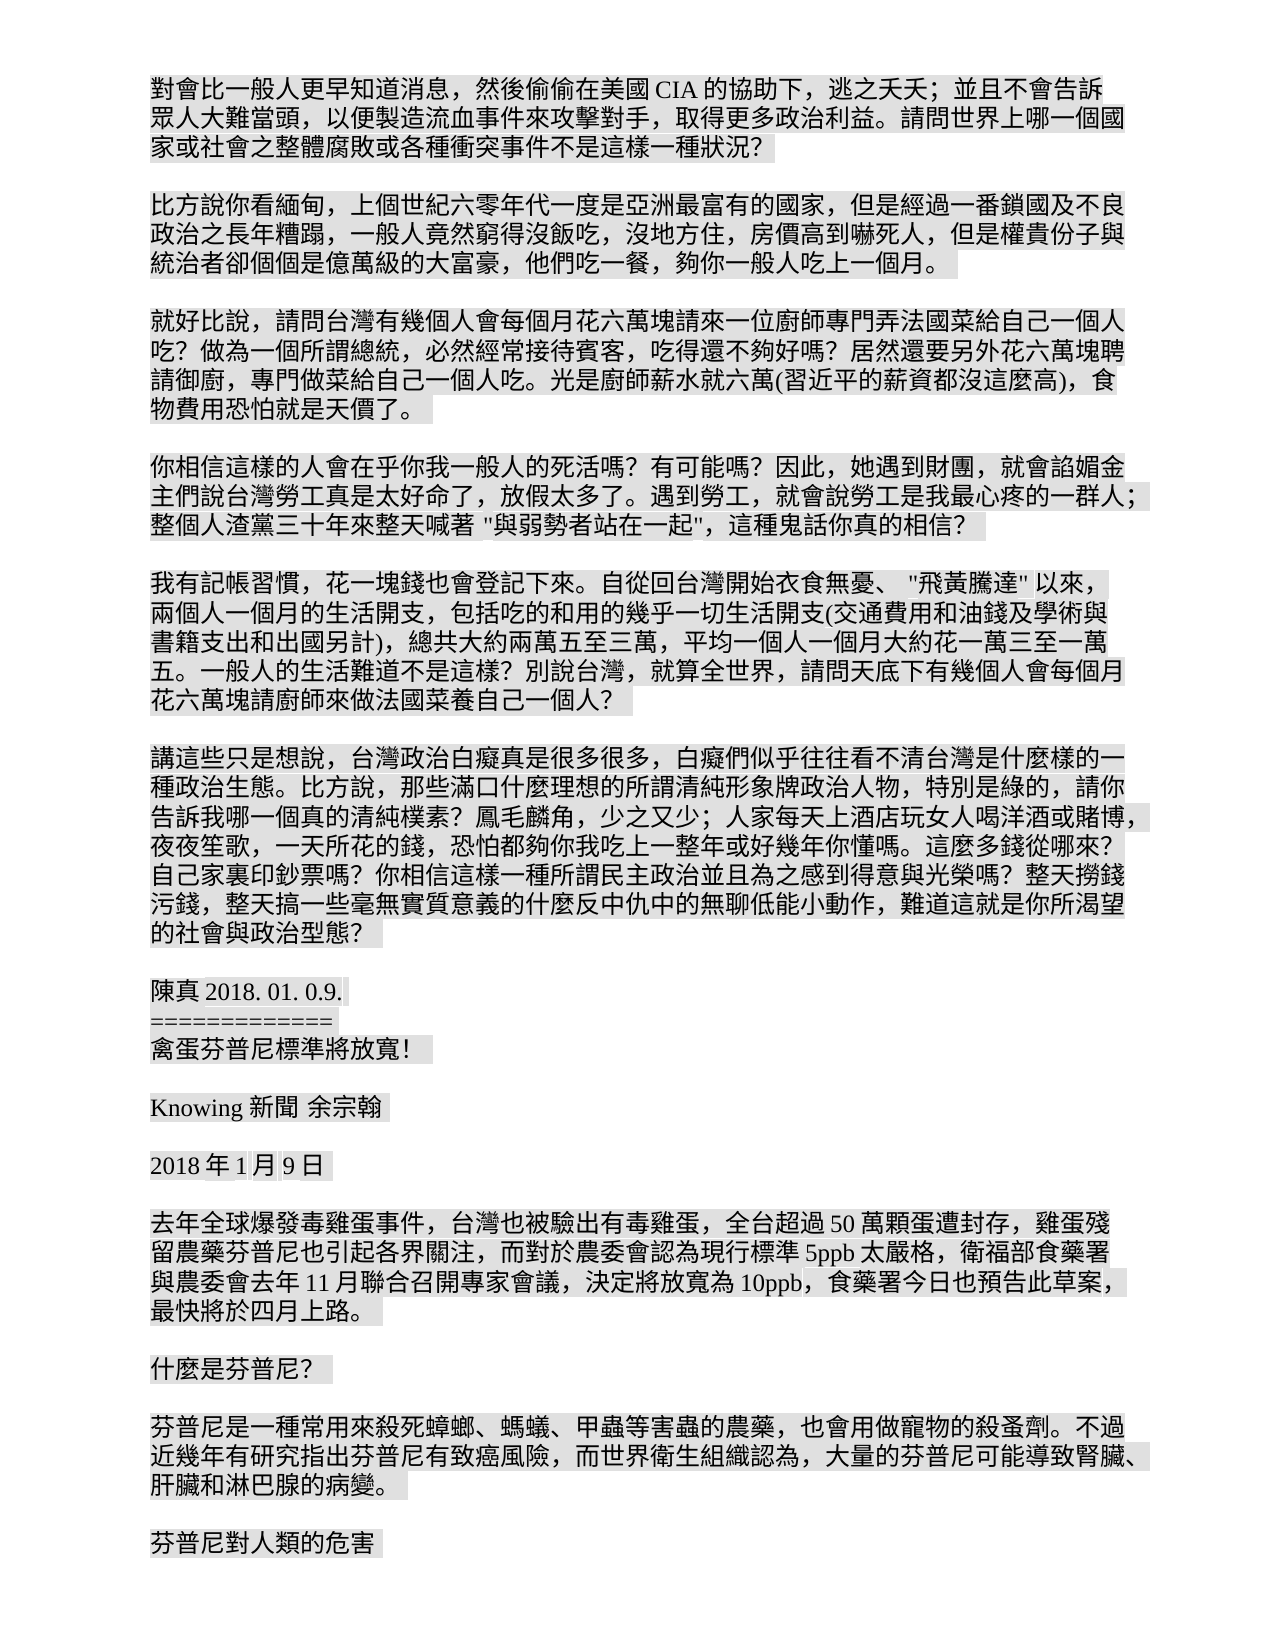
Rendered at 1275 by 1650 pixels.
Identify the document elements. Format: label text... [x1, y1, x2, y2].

text 人渣黨 "解決" 問題的標準作法就是大幅放寬標準，於是，空污不見了，食安問題也統統不見了。效果有二： 一，圖利金主與廠商，而他們自然也會以政治獻金或私下賄賂或內線交易報明牌等各種方式孝敬人渣政客們。 二，製造 "政績"。 錢是人渣在撈，但是一切代價卻全是眾人及下一代付出。到底一個黨是要齷齪卑劣到什麼地步，然後台灣人才會生氣？ 也許你會以為人渣政客們也會跟著大家一起受苦，一起付出代價，事實上並不會，比方說所謂總統蔡啥小，她光是請個私人廚師的薪水就高達六萬，吃法國菜，難道你以為她會跟我們一般人一樣買菜，吃一樣的東西？即便是哪天打仗，烽火席捲整個島嶼，血流成河，難道你會以為人渣們會跟我們一般人一樣面對恐怖血腥？我敢保證這些人絕對個個老早逃得無影無蹤，溜到美國或日本。 比方說六四事件，難道你以為那些帶頭者會跟其他群眾一樣遭受鎮壓？當然不會。他們絕對會比一般人更早知道消息，然後偷偷在美國CIA的協助下，逃之夭夭；並且不會告訴眾人大難當頭，以便製造流血事件來攻擊對手，取得更多政治利益。請問世界上哪一個國家或社會之整體腐敗或各種衝突事件不是這樣一種狀況？ 比方說你看緬甸，上個世紀六零年代一度是亞洲最富有的國家，但是經過一番鎖國及不良政治之長年糟蹋，一般人竟然窮得沒飯吃，沒地方住，房價高到嚇死人，但是權貴份子與統治者卻個個是億萬級的大富豪，他們吃一餐，夠你一般人吃上一個月。 就好比說，請問台灣有幾個人會每個月花六萬塊請來一位廚師專門弄法國菜給自己一個人吃？做為一個所謂總統，必然經常接待賓客，吃得還不夠好嗎？居然還要另外花六萬塊聘請御廚，專門做菜給自己一個人吃。光是廚師薪水就六萬(習近平的薪資都沒這麼高)，食物費用恐怕就是天價了。 你相信這樣的人會在乎你我一般人的死活嗎？有可能嗎？因此，她遇到財團，就會諂媚金主們說台灣勞工真是太好命了，放假太多了。遇到勞工，就會說勞工是我最心疼的一群人；整個人渣黨三十年來整天喊著 "與弱勢者站在一起"，這種鬼話你真的相信？ 我有記帳習慣，花一塊錢也會登記下來。自從回台灣開始衣食無憂、 "飛黃騰達" 以來，兩個人一個月的生活開支，包括吃的和用的幾乎一切生活開支(交通費用和油錢及學術與書籍支出和出國另計)，總共大約兩萬五至三萬，平均一個人一個月大約花一萬三至一萬五。一般人的生活難道不是這樣？別說台灣，就算全世界，請問天底下有幾個人會每個月花六萬塊請廚師來做法國菜養自己一個人？ 講這些只是想說，台灣政治白癡真是很多很多，白癡們似乎往往看不清台灣是什麼樣的一種政治生態。比方說，那些滿口什麼理想的所謂清純形象牌政治人物，特別是綠的，請你告訴我哪一個真的清純樸素？鳳毛麟角，少之又少；人家每天上酒店玩女人喝洋酒或賭博，夜夜笙歌，一天所花的錢，恐怕都夠你我吃上一整年或好幾年你懂嗎。這麼多錢從哪來？自己家裏印鈔票嗎？你相信這樣一種所謂民主政治並且為之感到得意與光榮嗎？整天撈錢污錢，整天搞一些毫無實質意義的什麼反中仇中的無聊低能小動作，難道這就是你所渴望的社會與政治型態？ 陳真2018. 01. 0.9. ============= 禽蛋芬普尼標準將放寬！ Knowing 新聞 余宗翰 2018年1月9日 去年全球爆發毒雞蛋事件，台灣也被驗出有毒雞蛋，全台超過50萬顆蛋遭封存，雞蛋殘留農藥芬普尼也引起各界關注，而對於農委會認為現行標準5ppb太嚴格，衛福部食藥署與農委會去年11月聯合召開專家會議，決定將放寬為10ppb，食藥署今日也預告此草案，最快將於四月上路。 什麼是芬普尼？ 芬普尼是一種常用來殺死蟑螂、螞蟻、甲蟲等害蟲的農藥，也會用做寵物的殺蚤劑。不過近幾年有研究指出芬普尼有致癌風險，而世界衛生組織認為，大量的芬普尼可能導致腎臟、肝臟和淋巴腺的病變。 芬普尼對人類的危害 芬普尼被世界衛生組織（WHO）列為中毒性，人類長期吸收的話可能傷害肝、腎和甲狀腺，比如引起甲狀腺腫瘤；而若不小心攝食會出現頭暈、噁心、嘔吐、胃痛等症狀，若接觸到皮膚也會有不適感。美國環境保護署（EPA）已將芬普尼列為致癌物質。另外，國外一項動物實驗顯示，芬普尼會讓胎兒的發育延緩，也會影響動物的生育能力。 [150, 75, 1125, 1558]
